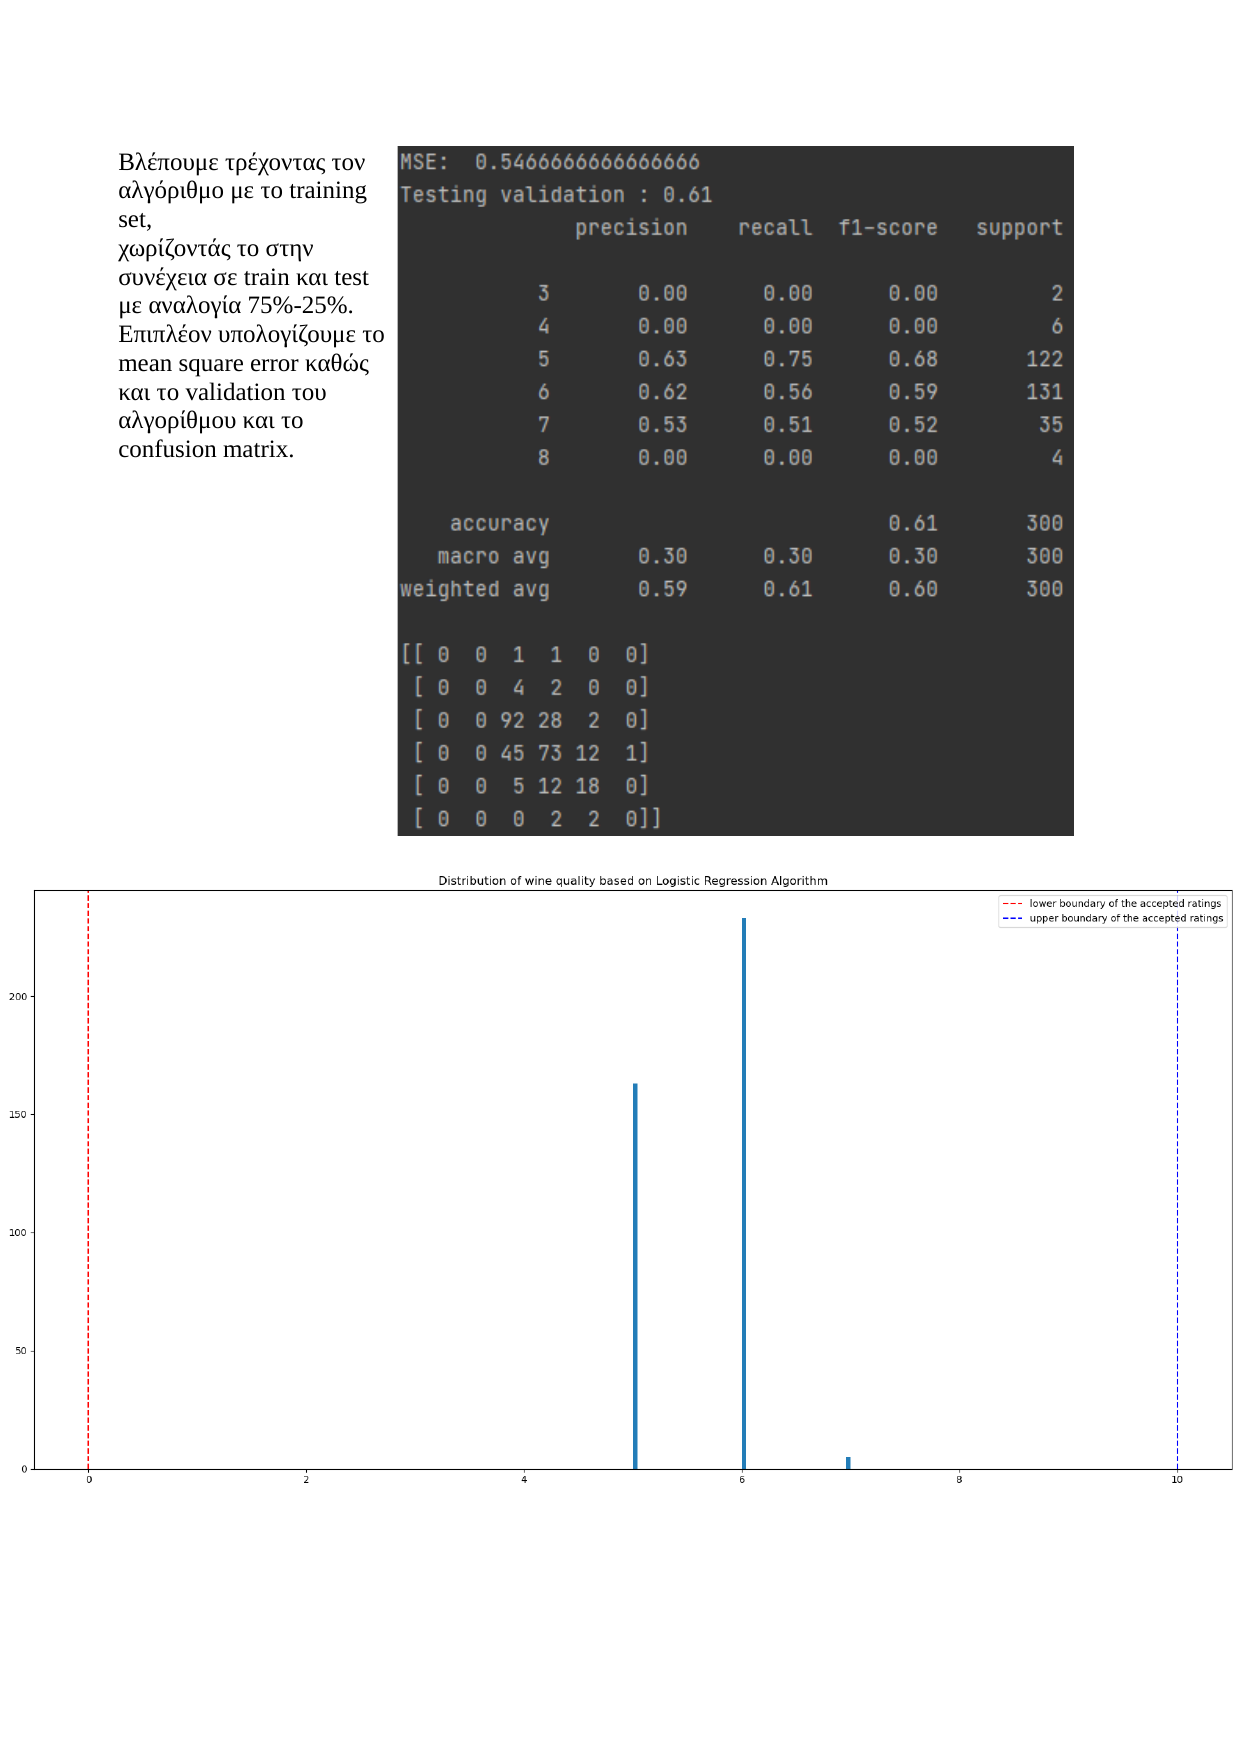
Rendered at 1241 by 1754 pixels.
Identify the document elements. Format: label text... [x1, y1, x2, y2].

text [1074, 233, 1122, 319]
text [1074, 319, 1122, 463]
picture [397, 146, 1074, 836]
text Βλέπουμε τρέχοντας τον αλγόριθμο με το training set, [118, 147, 397, 233]
text [1074, 147, 1122, 233]
text Επιπλέον υπολογίζουμε το mean square error καθώς και το validation του αλγορίθμου και το confusion matrix. [118, 319, 397, 463]
picture [3, 876, 1237, 1486]
text χωρίζοντάς το στην συνέχεια σε train και test με αναλογία 75%-25%. [118, 233, 397, 319]
